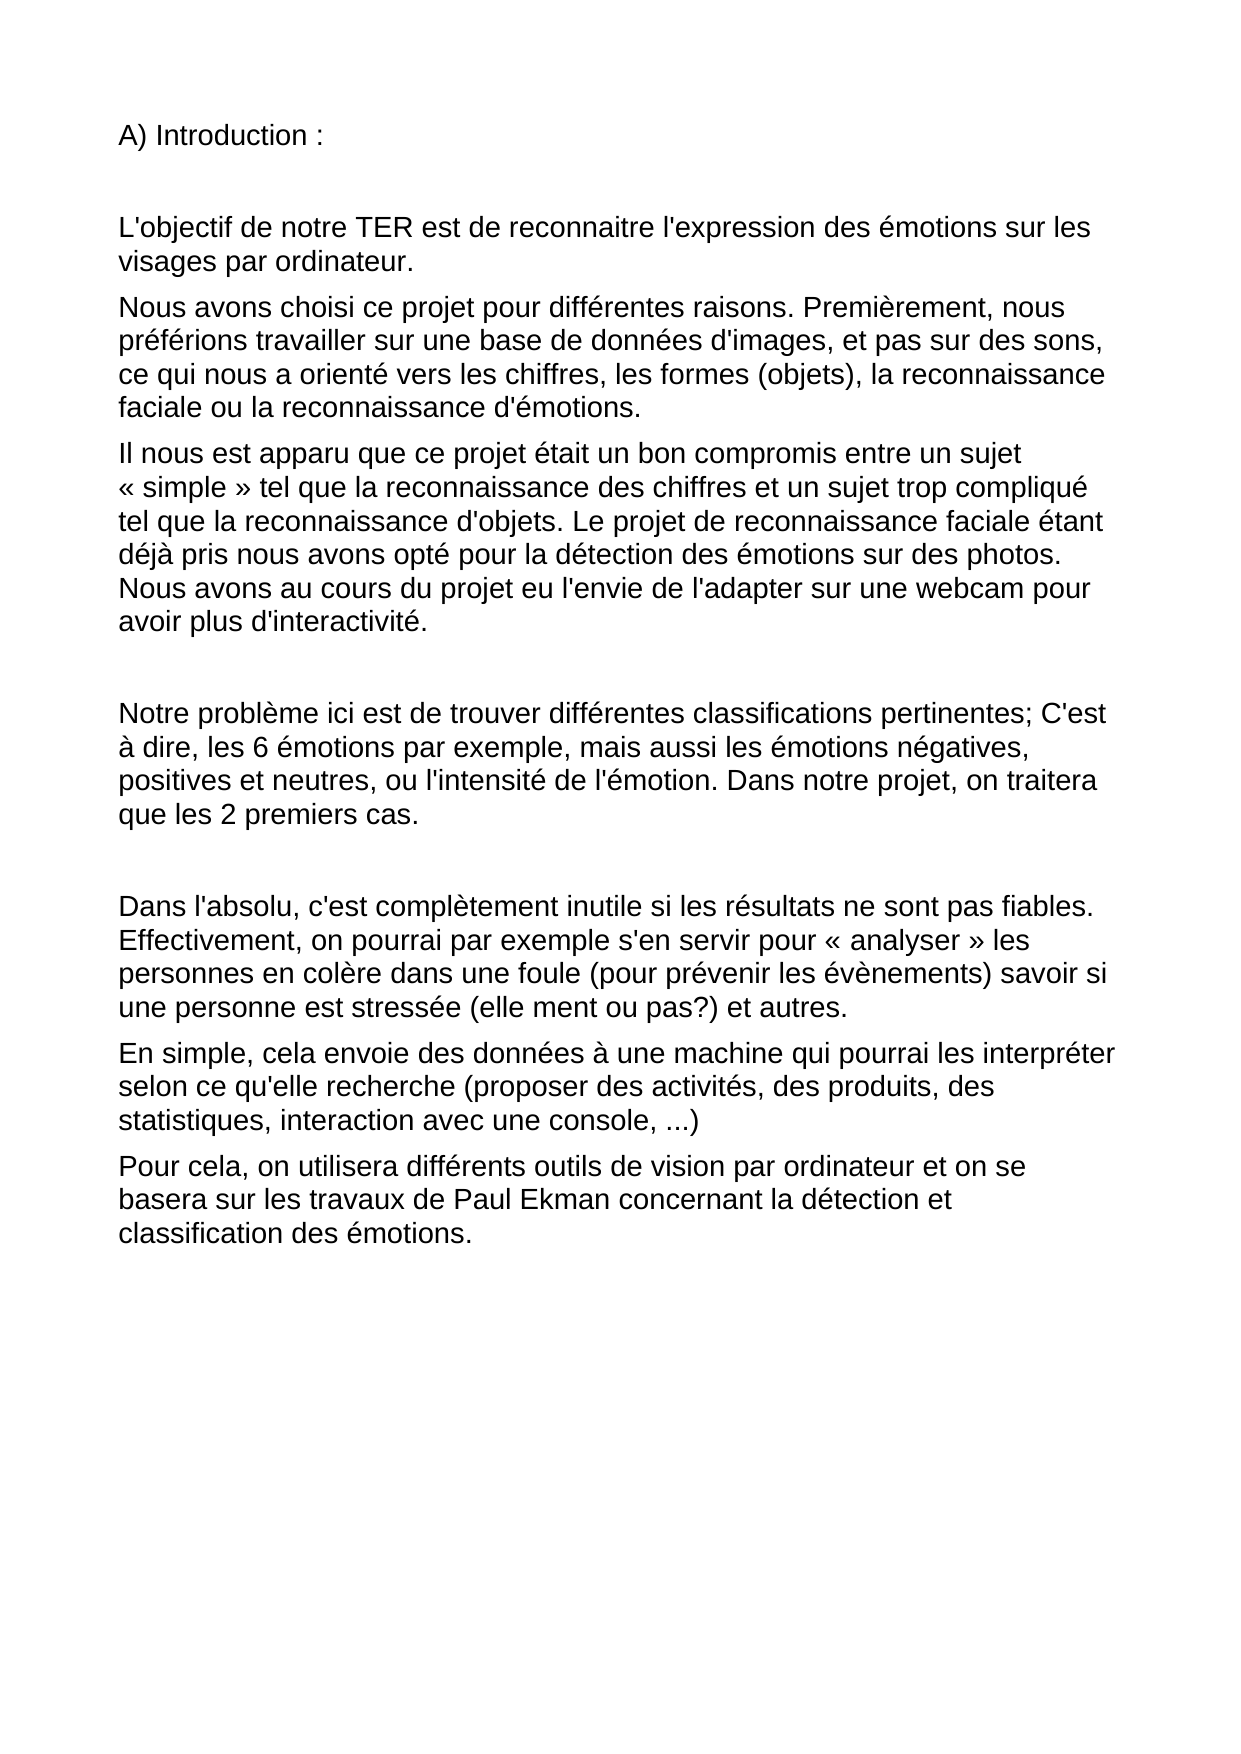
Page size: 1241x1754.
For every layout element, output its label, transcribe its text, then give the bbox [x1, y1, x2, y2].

text A) Introduction : [118, 118, 1122, 152]
text Pour cela, on utilisera différents outils de vision par ordinateur et on se basera sur les travaux de Paul Ekman concernant la détection et classification des émotions. [118, 1149, 1122, 1249]
text Il nous est apparu que ce projet était un bon compromis entre un sujet « simple » tel que la reconnaissance des chiffres et un sujet trop compliqué tel que la reconnaissance d'objets. Le projet de reconnaissance faciale étant déjà pris nous avons opté pour la détection des émotions sur des photos. Nous avons au cours du projet eu l'envie de l'adapter sur une webcam pour avoir plus d'interactivité. [118, 436, 1122, 638]
text Dans l'absolu, c'est complètement inutile si les résultats ne sont pas fiables. Effectivement, on pourrai par exemple s'en servir pour « analyser » les personnes en colère dans une foule (pour prévenir les évènements) savoir si une personne est stressée (elle ment ou pas?) et autres. [118, 889, 1122, 1023]
text Notre problème ici est de trouver différentes classifications pertinentes; C'est à dire, les 6 émotions par exemple, mais aussi les émotions négatives, positives et neutres, ou l'intensité de l'émotion. Dans notre projet, on traitera que les 2 premiers cas. [118, 696, 1122, 830]
text Nous avons choisi ce projet pour différentes raisons. Premièrement, nous préférions travailler sur une base de données d'images, et pas sur des sons, ce qui nous a orienté vers les chiffres, les formes (objets), la reconnaissance faciale ou la reconnaissance d'émotions. [118, 290, 1122, 424]
text En simple, cela envoie des données à une machine qui pourrai les interpréter selon ce qu'elle recherche (proposer des activités, des produits, des statistiques, interaction avec une console, ...) [118, 1036, 1122, 1136]
text L'objectif de notre TER est de reconnaitre l'expression des émotions sur les visages par ordinateur. [118, 210, 1122, 277]
